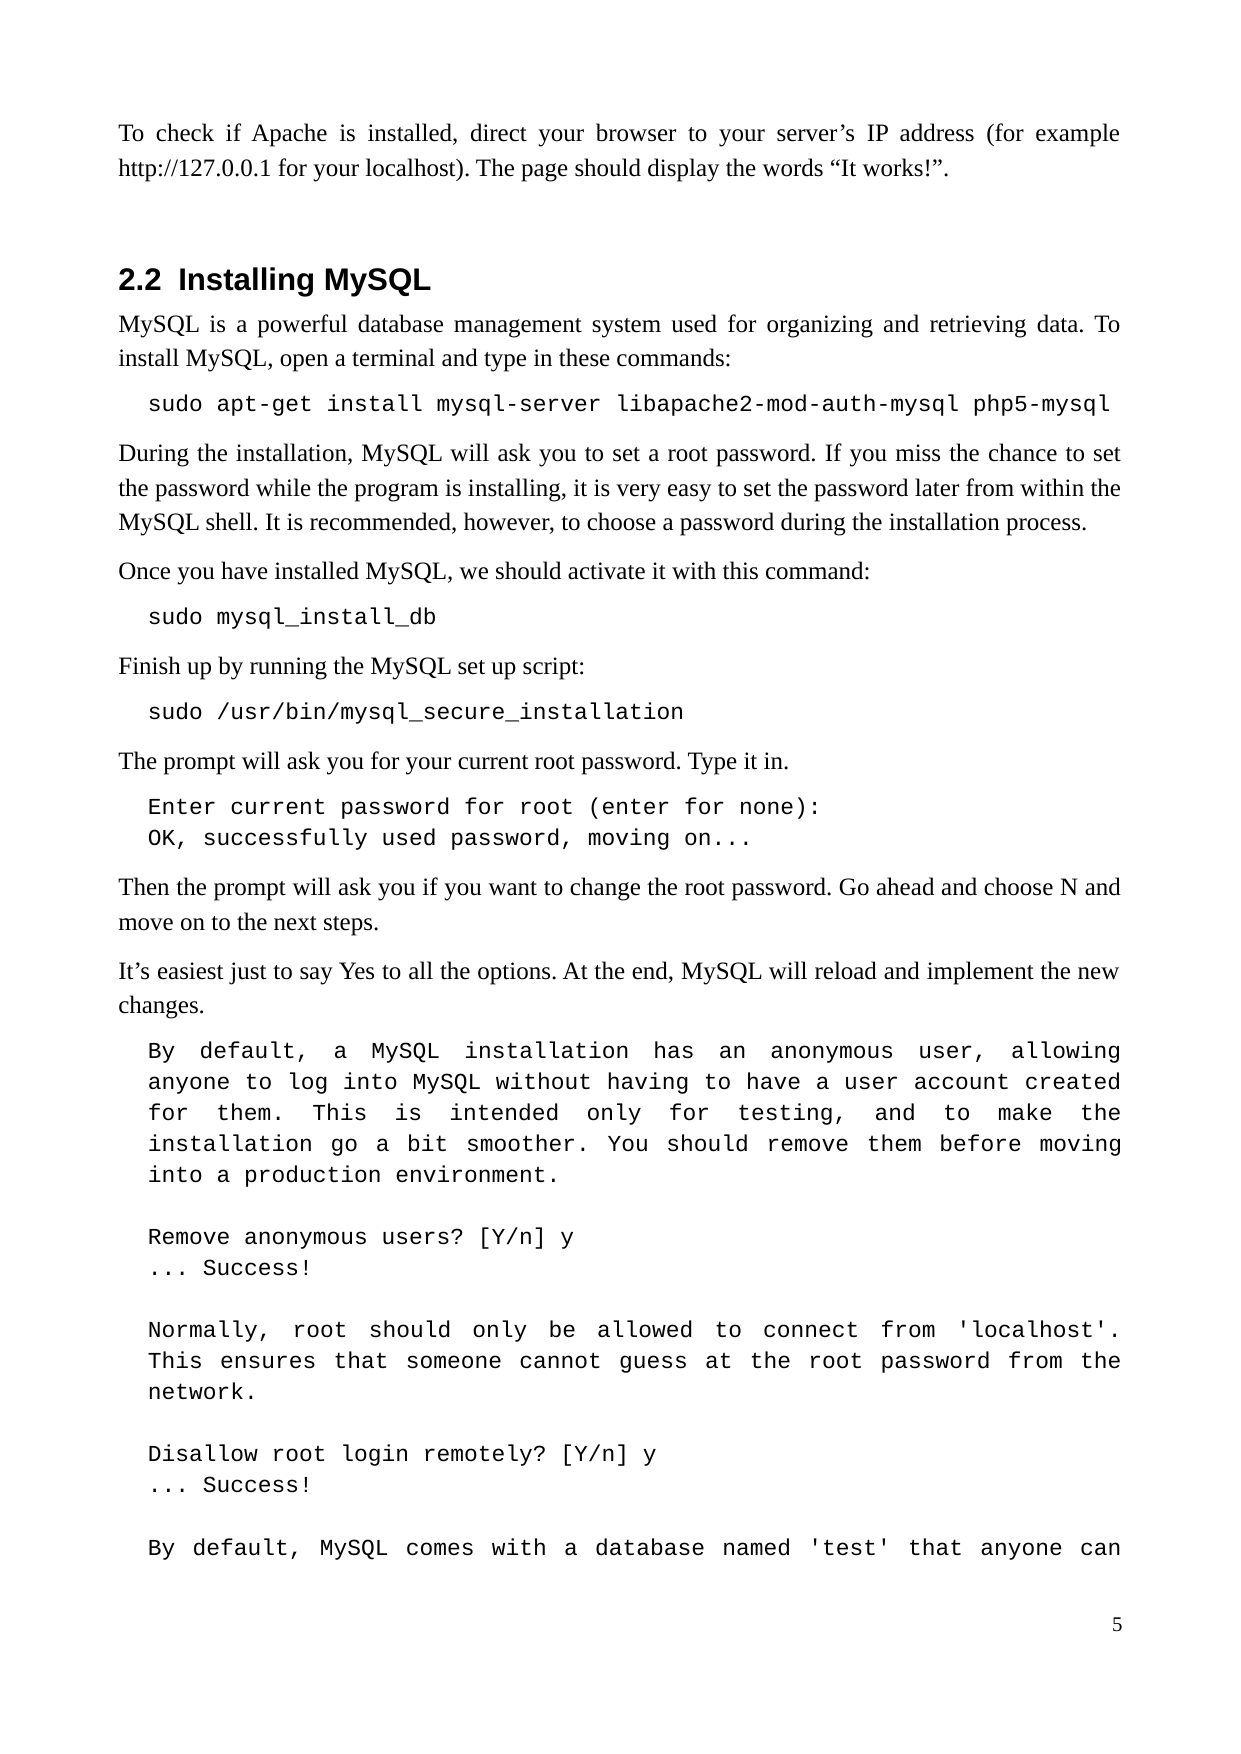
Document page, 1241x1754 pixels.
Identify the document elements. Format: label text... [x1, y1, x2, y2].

text Enter current password for root (enter for none): [148, 795, 1122, 821]
text It’s easiest just to say Yes to all the options. At the end, MySQL will reload and implement the new changes. [118, 956, 1122, 1019]
text sudo mysql_install_db [148, 606, 1122, 631]
text Once you have installed MySQL, we should activate it with this command: [118, 556, 1122, 585]
text Disallow root login remotely? [Y/n] y [148, 1443, 1122, 1469]
text During the installation, MySQL will ask you to set a root password. If you miss the chance to set the password while the program is installing, it is very easy to set the password later from within the MySQL shell. It is recommended, however, to choose a password during the installation process. [118, 438, 1122, 536]
text By default, a MySQL installation has an anonymous user, allowing anyone to log into MySQL without having to have a user account created for them. This is intended only for testing, and to make the installation go a bit smoother. You should remove them before moving into a production environment. [148, 1039, 1122, 1189]
text Then the prompt will ask you if you want to change the root password. Go ahead and choose N and move on to the next steps. [118, 872, 1122, 935]
subtitle Installing MySQL [118, 261, 1122, 297]
text OK, successfully used password, moving on... [148, 826, 1122, 852]
text ... Success! [148, 1474, 1122, 1500]
text sudo apt-get install mysql-server libapache2-mod-auth-mysql php5-mysql [148, 393, 1122, 418]
text ... Success! [148, 1257, 1122, 1282]
text sudo /usr/bin/mysql_secure_installation [148, 700, 1122, 726]
text Normally, root should only be allowed to connect from 'localhost'. This ensures that someone cannot guess at the root password from the network. [148, 1319, 1122, 1407]
text MySQL is a powerful database management system used for organizing and retrieving data. To install MySQL, open a terminal and type in these commands: [118, 309, 1122, 372]
text By default, MySQL comes with a database named 'test' that anyone can [148, 1536, 1122, 1562]
text Finish up by running the MySQL set up script: [118, 651, 1122, 680]
text To check if Apache is installed, direct your browser to your server’s IP address (for example http://127.0.0.1 for your localhost). The page should display the words “It works!”. [118, 118, 1122, 181]
text Remove anonymous users? [Y/n] y [148, 1226, 1122, 1251]
text The prompt will ask you for your current root password. Type it in. [118, 746, 1122, 775]
